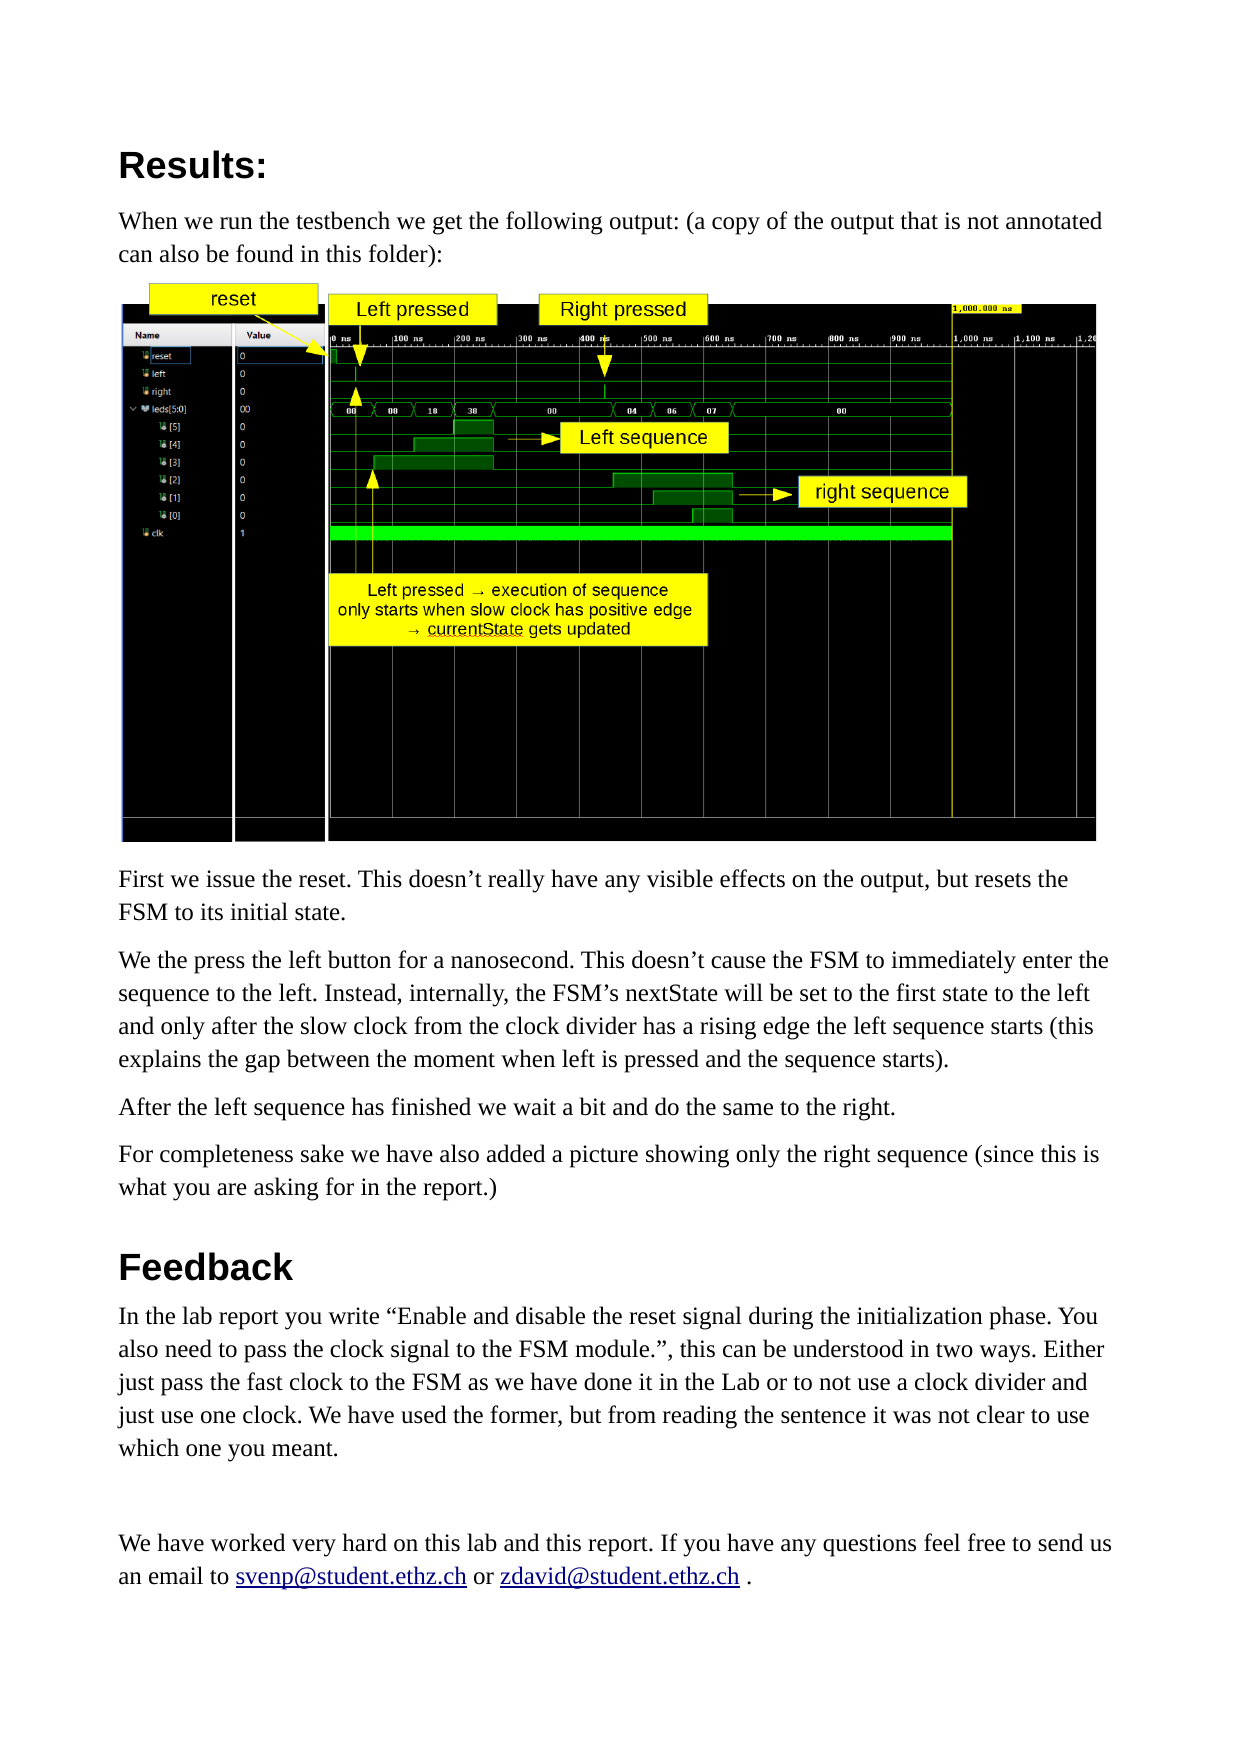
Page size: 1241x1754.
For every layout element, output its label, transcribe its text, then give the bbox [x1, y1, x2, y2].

text For completeness sake we have also added a picture showing only the right sequence (since this is what you are asking for in the report.) [118, 1139, 1122, 1201]
text When we run the testbench we get the following output: (a copy of the output that is not annotated can also be found in this folder): [118, 206, 1122, 267]
text After the left sequence has finished we wait a bit and do the same to the right. [118, 1092, 1122, 1120]
text In the lab report you write “Enable and disable the reset signal during the initialization phase. You also need to pass the clock signal to the FSM module.”, this can be understood in two ways. Either just pass the fast clock to the FSM as we have done it in the Lab or to not use a clock divider and just use one clock. We have used the former, but from reading the sentence it was not clear to use which one you meant. [118, 1301, 1122, 1462]
picture [106, 277, 1111, 861]
text We have worked very hard on this lab and this report. If you have any questions feel free to send us an email to svenp@student.ethz.ch or zdavid@student.ethz.ch . [118, 1528, 1122, 1590]
subtitle Feedback [118, 1245, 1122, 1288]
text First we issue the reset. This doesn’t really have any visible effects on the output, but resets the FSM to its initial state. [118, 286, 1122, 926]
text We the press the left button for a nanosecond. This doesn’t cause the FSM to immediately enter the sequence to the left. Instead, internally, the FSM’s nextState will be set to the first state to the left and only after the slow clock from the clock divider has a rising edge the left sequence starts (this explains the gap between the moment when left is pressed and the sequence starts). [118, 945, 1122, 1073]
subtitle Results: [118, 143, 1122, 187]
